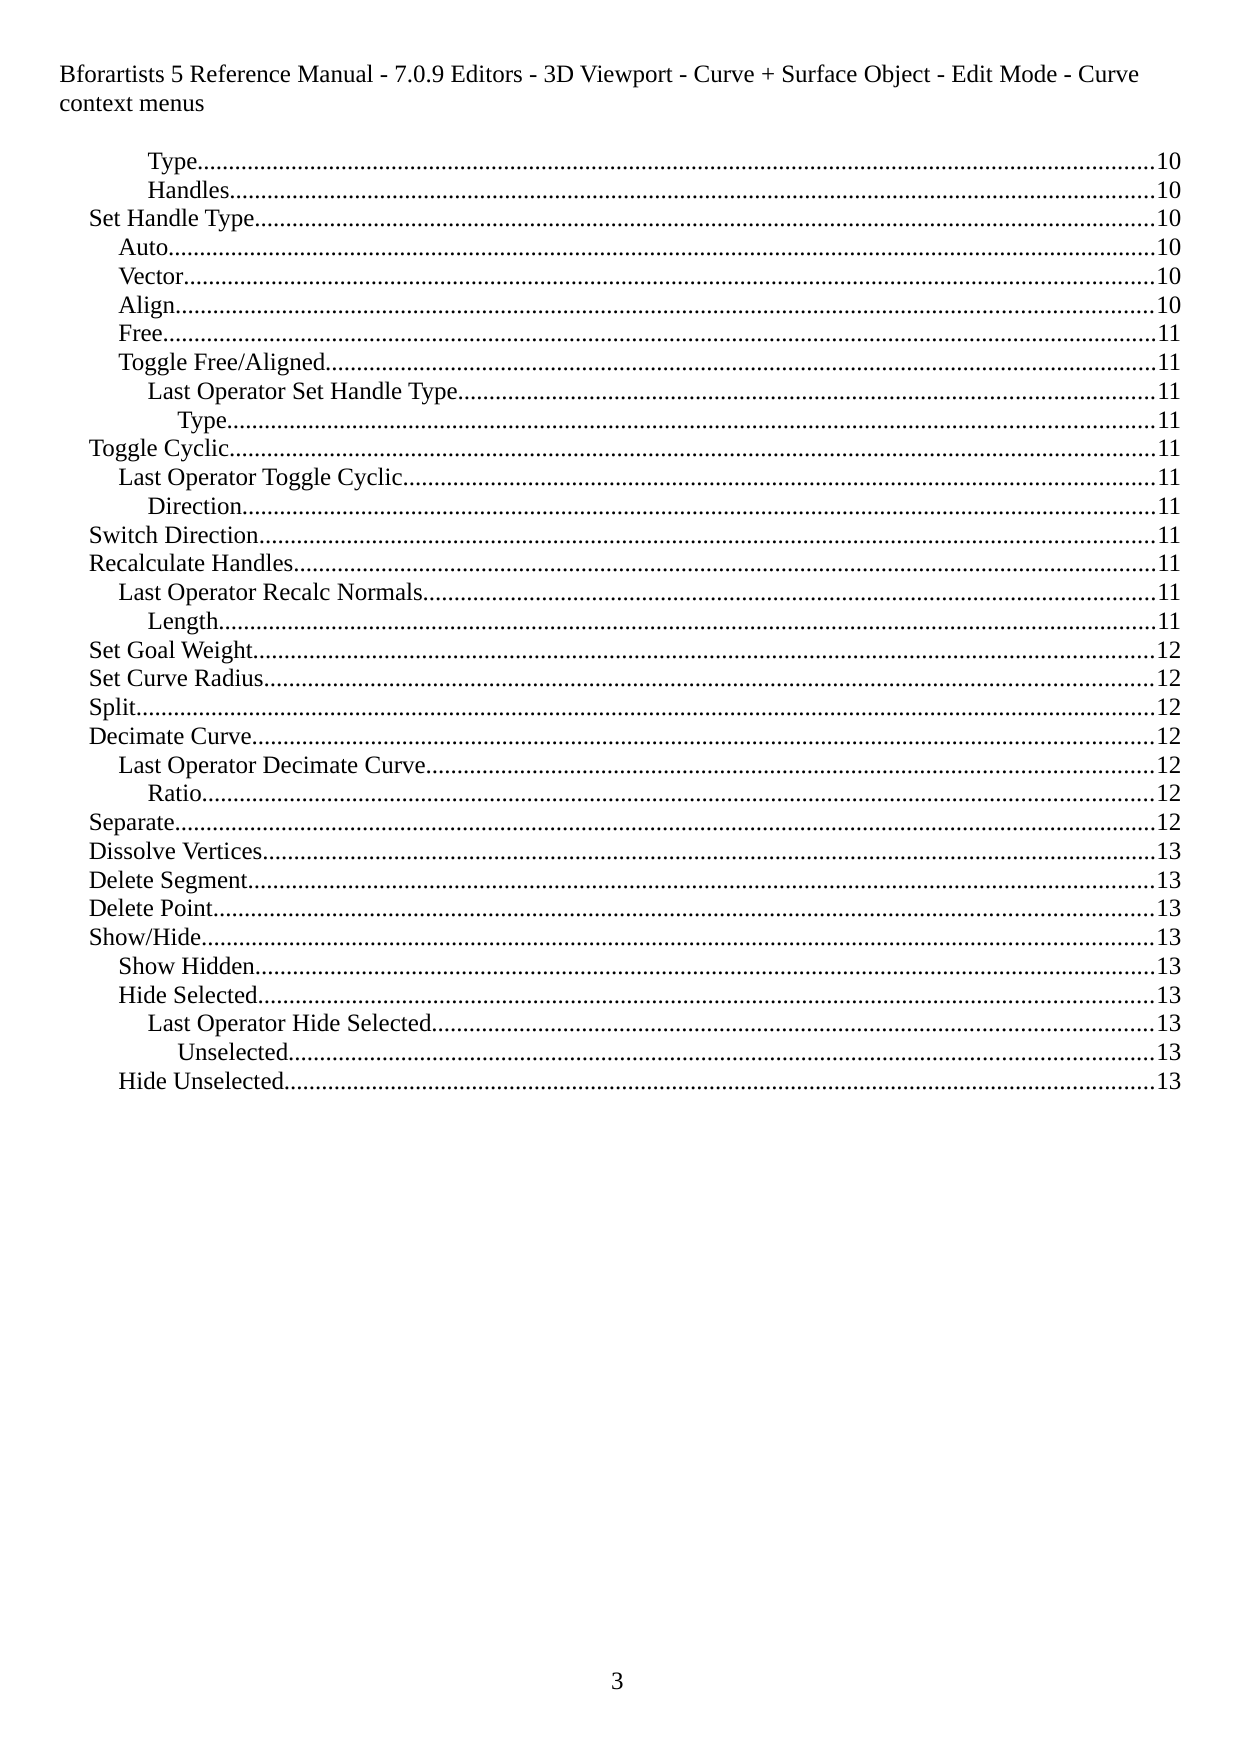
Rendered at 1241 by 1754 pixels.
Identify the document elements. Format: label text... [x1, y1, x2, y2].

text Toggle Free/Aligned 11 [118, 347, 1181, 376]
text Delete Point 13 [88, 893, 1181, 922]
text Hide Unselected 13 [118, 1066, 1181, 1095]
text Show Hidden 13 [118, 951, 1181, 980]
text Toggle Cyclic 11 [88, 433, 1181, 462]
text Show/Hide 13 [88, 922, 1181, 951]
text Set Handle Type 10 [88, 203, 1181, 232]
text Split 12 [88, 692, 1181, 721]
text Auto 10 [118, 232, 1181, 261]
text Direction 11 [147, 491, 1181, 520]
text Set Curve Radius 12 [88, 663, 1181, 692]
text Unselected 13 [177, 1037, 1181, 1066]
text Handles 10 [147, 175, 1181, 203]
text Separate 12 [88, 807, 1181, 836]
text Length 11 [147, 606, 1181, 635]
text Last Operator Recalc Normals 11 [118, 577, 1181, 606]
text Type 10 [147, 146, 1181, 175]
text Last Operator Toggle Cyclic 11 [118, 462, 1181, 491]
text Ratio 12 [147, 778, 1181, 807]
text Set Goal Weight 12 [88, 635, 1181, 663]
text Free 11 [118, 318, 1181, 347]
text Last Operator Decimate Curve 12 [118, 750, 1181, 778]
text Dissolve Vertices 13 [88, 836, 1181, 865]
text Last Operator Hide Selected 13 [147, 1008, 1181, 1037]
text Align 10 [118, 290, 1181, 318]
text Hide Selected 13 [118, 980, 1181, 1008]
text Delete Segment 13 [88, 865, 1181, 893]
text Vector 10 [118, 261, 1181, 290]
text Type 11 [177, 405, 1181, 433]
text Decimate Curve 12 [88, 721, 1181, 750]
text Switch Direction 11 [88, 520, 1181, 548]
text Recalculate Handles 11 [88, 548, 1181, 577]
text Last Operator Set Handle Type 11 [147, 376, 1181, 405]
